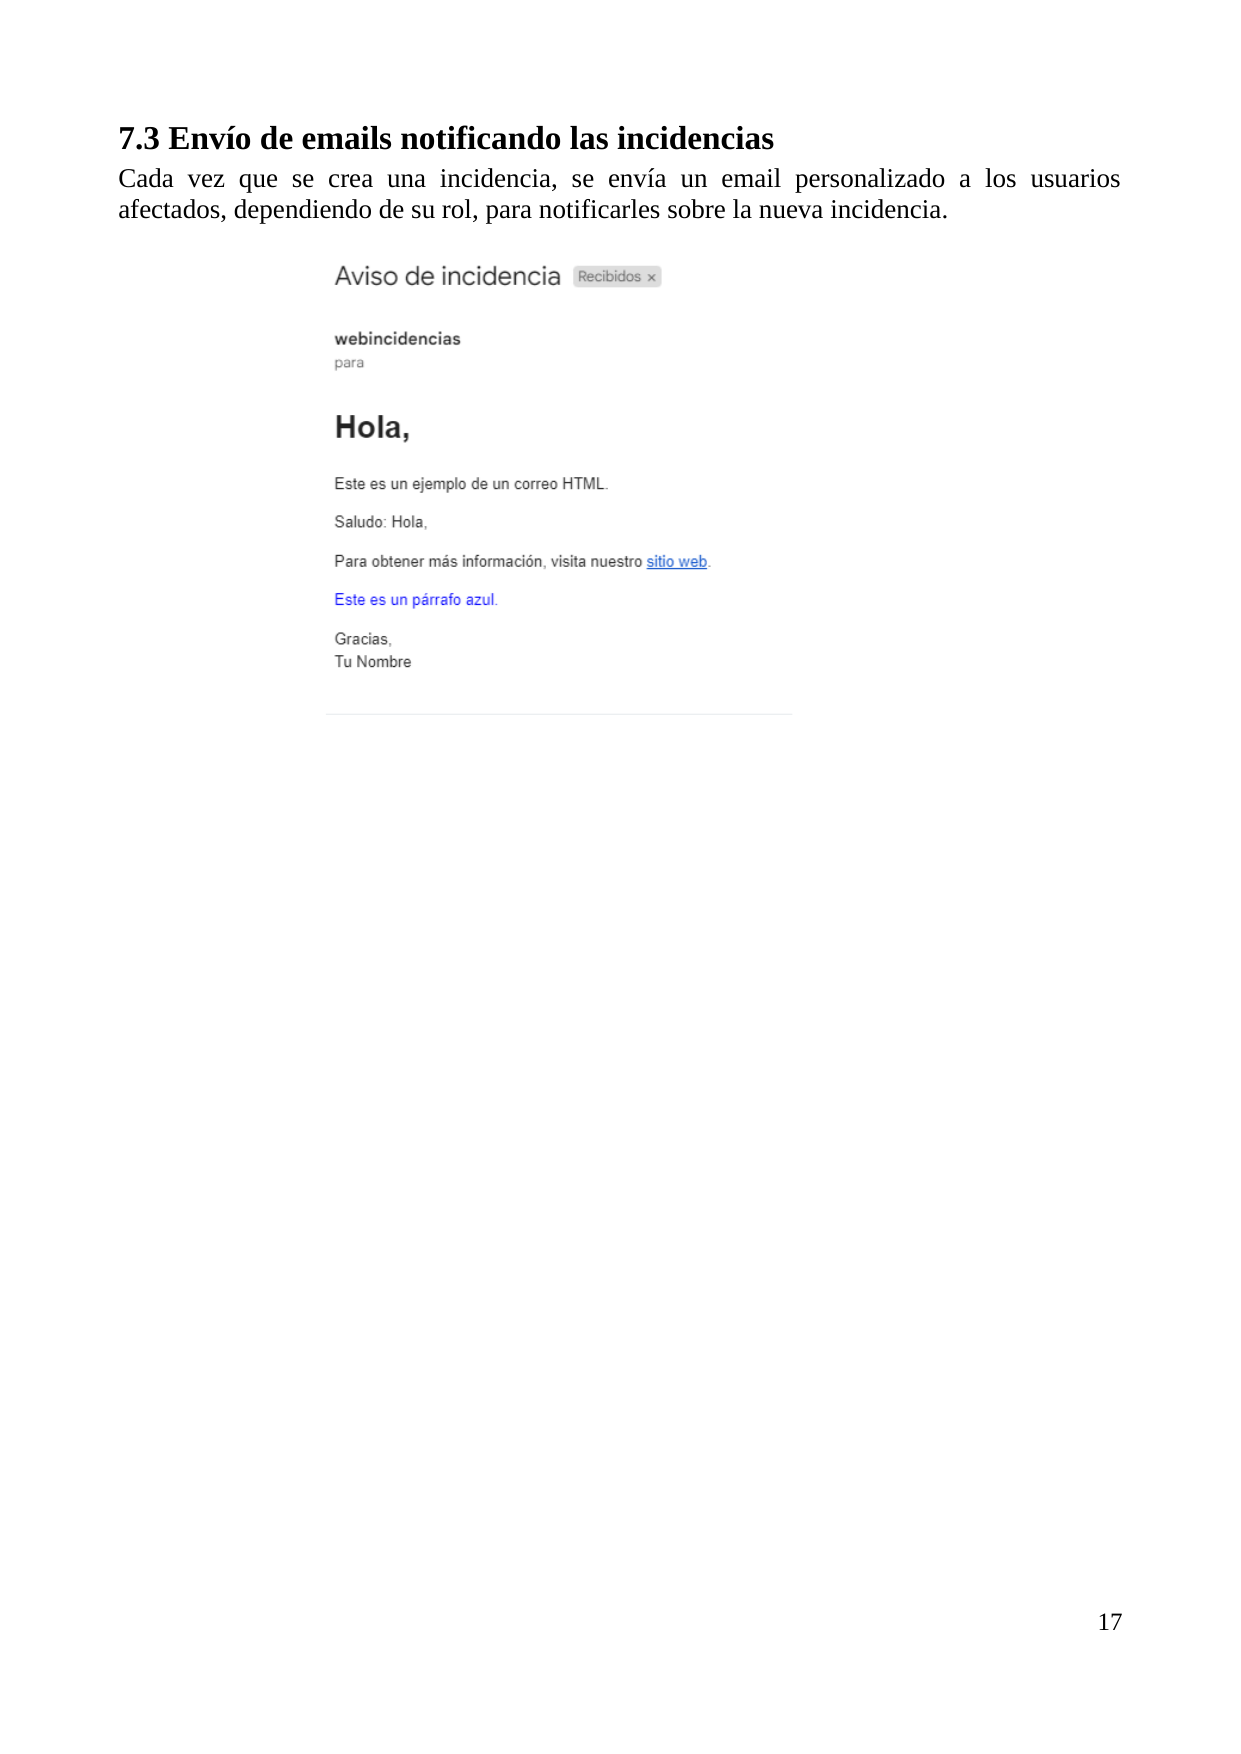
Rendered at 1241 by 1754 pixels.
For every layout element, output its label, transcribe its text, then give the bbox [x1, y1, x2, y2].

text Cada vez que se crea una incidencia, se envía un email personalizado a los usuarios afectados, dependiendo de su rol, para notificarles sobre la nueva incidencia. [118, 162, 1122, 225]
text 7.3 Envío de emails notificando las incidencias [118, 118, 1122, 156]
picture [325, 242, 793, 715]
